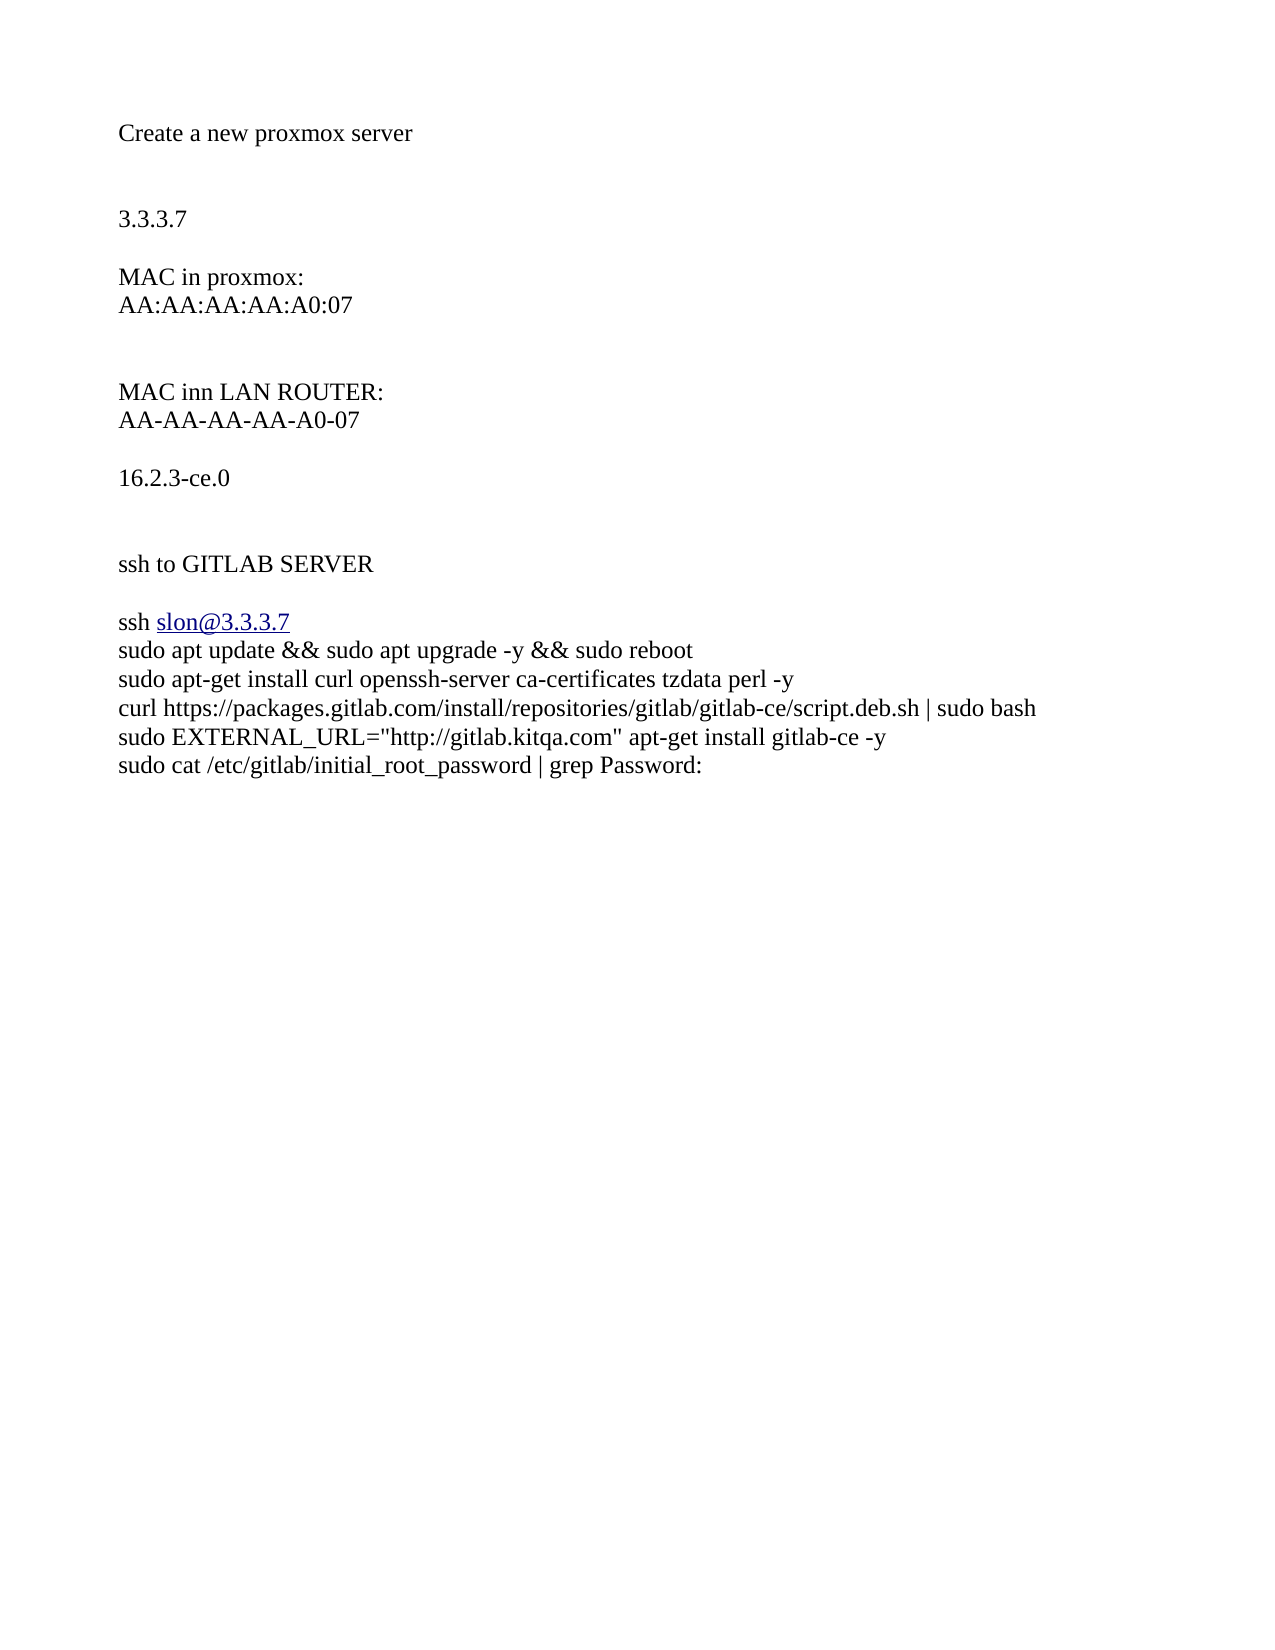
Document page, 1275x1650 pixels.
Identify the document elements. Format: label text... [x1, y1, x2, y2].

text sudo cat /etc/gitlab/initial_root_password | grep Password: [118, 751, 1157, 779]
text MAC in proxmox: [118, 262, 1157, 291]
text ssh slon@3.3.3.7 [118, 607, 1157, 636]
text sudo apt-get install curl openssh-server ca-certificates tzdata perl -y [118, 664, 1157, 693]
text curl https://packages.gitlab.com/install/repositories/gitlab/gitlab-ce/script.deb.sh | sudo bash [118, 693, 1157, 722]
text AA:AA:AA:AA:A0:07 [118, 291, 1157, 319]
text Create a new proxmox server [118, 118, 1157, 147]
text 3.3.3.7 [118, 204, 1157, 233]
text MAC inn LAN ROUTER: AA-AA-AA-AA-A0-07 [118, 377, 1157, 434]
text 16.2.3-ce.0 [118, 463, 1157, 492]
text sudo EXTERNAL_URL="http://gitlab.kitqa.com" apt-get install gitlab-ce -y [118, 722, 1157, 751]
text ssh to GITLAB SERVER [118, 549, 1157, 578]
text sudo apt update && sudo apt upgrade -y && sudo reboot [118, 636, 1157, 664]
